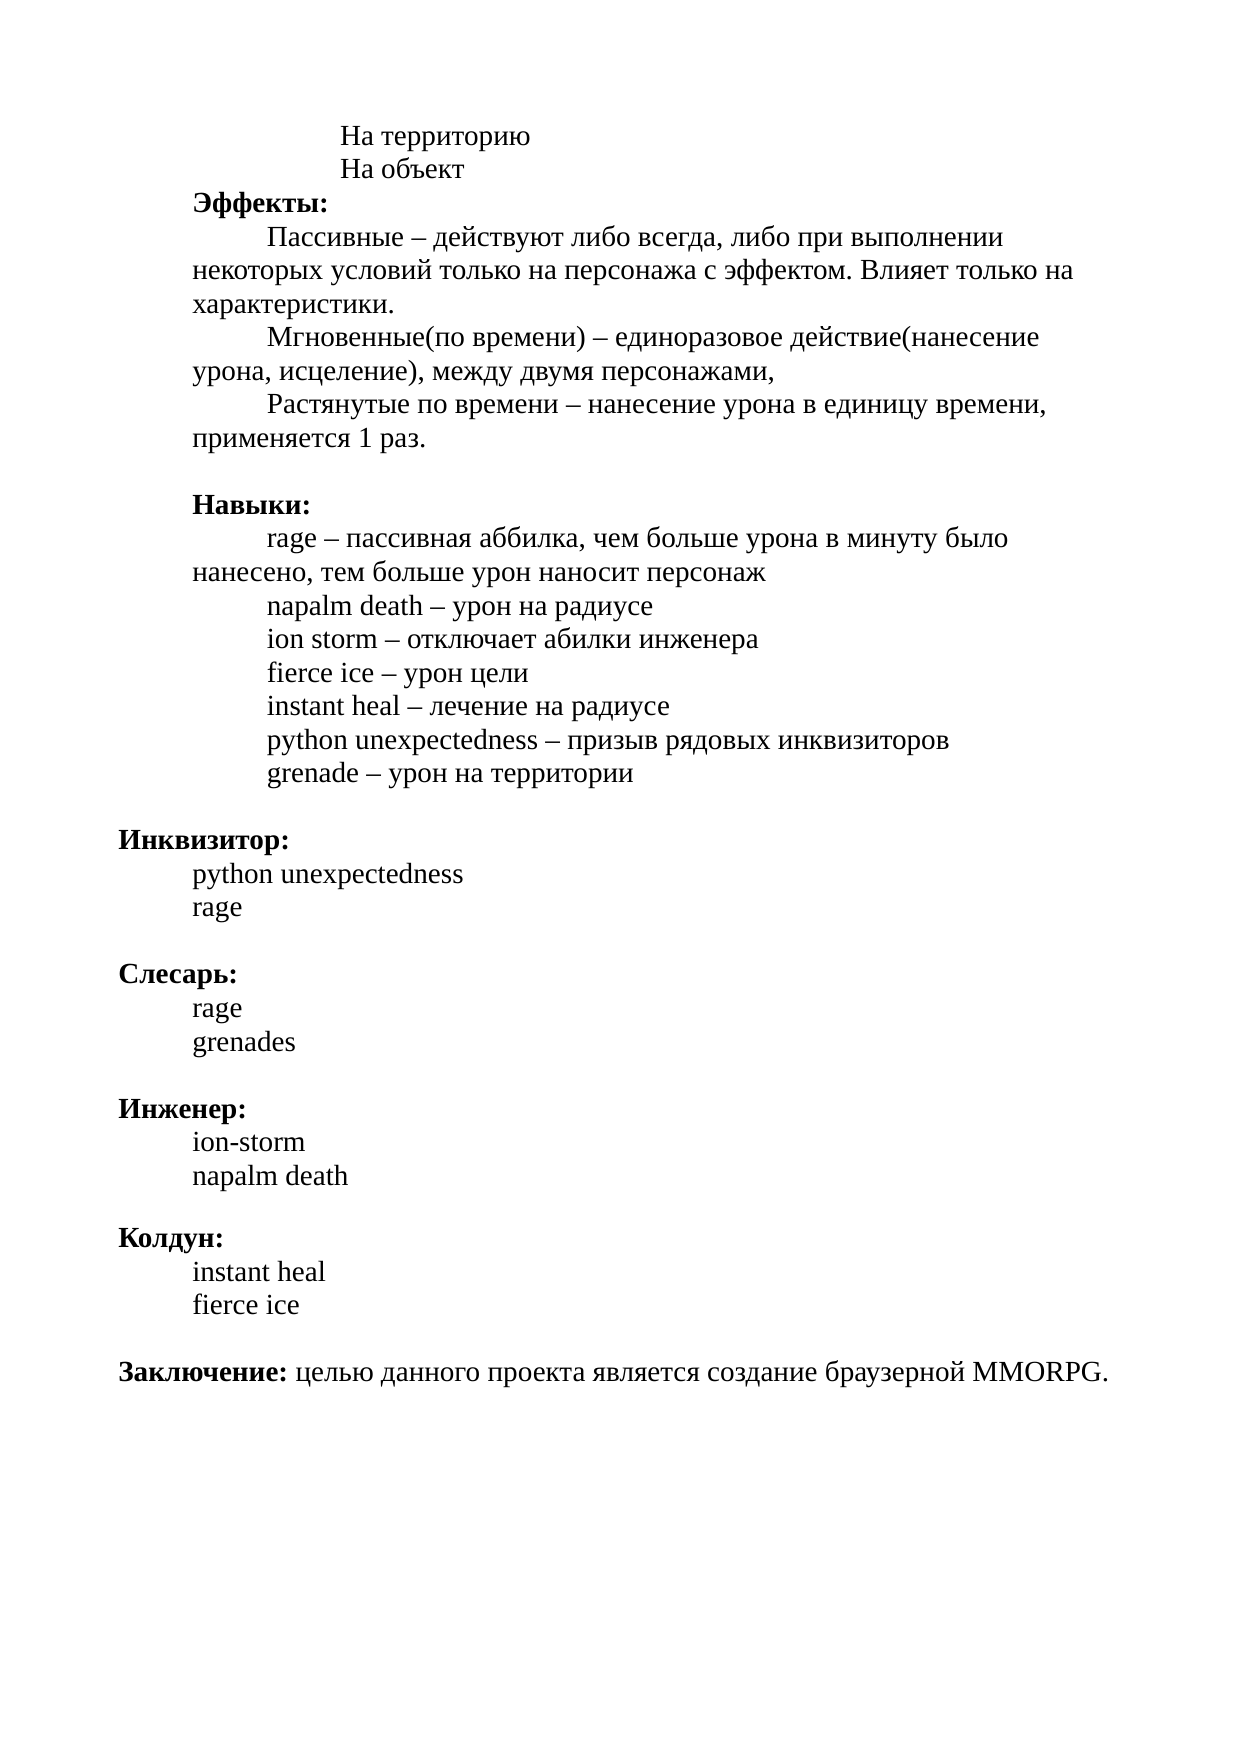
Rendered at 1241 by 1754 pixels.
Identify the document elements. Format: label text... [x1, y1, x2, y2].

text ion-storm [118, 1124, 1122, 1158]
text instant heal [118, 1254, 1122, 1287]
text fierce ice – урон цели [192, 655, 1122, 688]
text Инквизитор: [118, 822, 1122, 856]
text Колдун: [118, 1220, 1122, 1254]
text grenade – урон на территории [192, 755, 1122, 789]
text Инженер: [118, 1091, 1122, 1124]
text Мгновенные(по времени) – единоразовое действие(нанесение урона, исцеление), между двумя персонажами, [192, 319, 1122, 386]
text Слесарь: [118, 957, 1122, 990]
text rage [118, 889, 1122, 923]
text python unexpectedness – призыв рядовых инквизиторов [192, 722, 1122, 755]
text Заключение: целью данного проекта является создание браузерной MMORPG. [118, 1354, 1122, 1388]
text python unexpectedness [118, 856, 1122, 889]
text Растянутые по времени – нанесение урона в единицу времени, применяется 1 раз. [192, 386, 1122, 453]
text rage [118, 990, 1122, 1024]
text Пассивные – действуют либо всегда, либо при выполнении некоторых условий только на персонажа с эффектом. Влияет только на характеристики. [192, 219, 1122, 319]
text Навыки: [192, 487, 1122, 521]
text instant heal – лечение на радиусе [192, 688, 1122, 722]
text Эффекты: [118, 185, 1122, 219]
text napalm death [118, 1158, 1122, 1191]
text fierce ice [118, 1287, 1122, 1321]
text napalm death – урон на радиусе [192, 588, 1122, 621]
text ion storm – отключает абилки инженера [192, 621, 1122, 655]
text На территорию [118, 118, 1122, 152]
text grenades [118, 1024, 1122, 1057]
text На объект [118, 152, 1122, 185]
text rage – пассивная аббилка, чем больше урона в минуту было нанесено, тем больше урон наносит персонаж [192, 521, 1122, 588]
